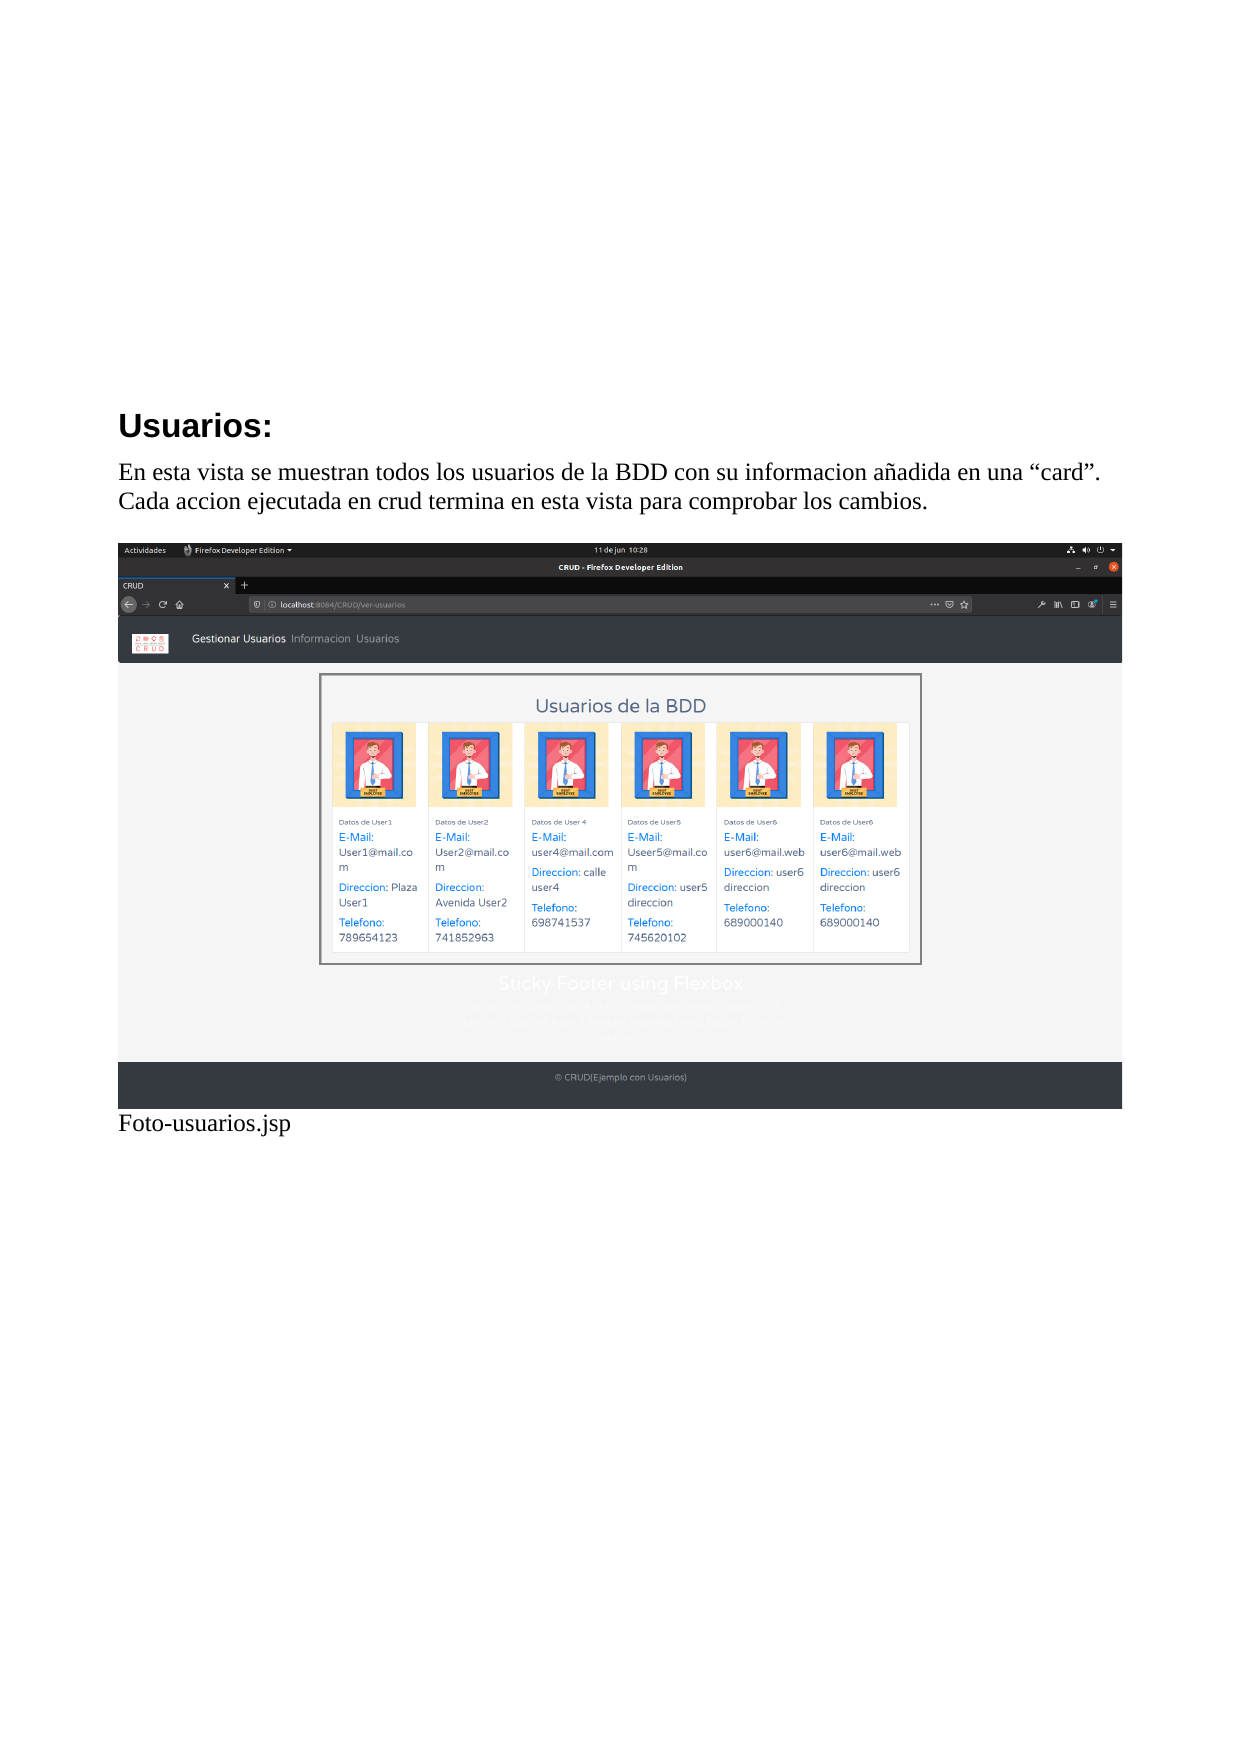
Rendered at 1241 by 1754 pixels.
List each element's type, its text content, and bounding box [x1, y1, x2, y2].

text Foto-usuarios.jsp [118, 1109, 1122, 1137]
text En esta vista se muestran todos los usuarios de la BDD con su informacion añadida en una “card”. [118, 457, 1122, 486]
picture [118, 543, 1123, 1109]
subtitle Usuarios: [118, 406, 1122, 445]
text Cada accion ejecutada en crud termina en esta vista para comprobar los cambios. [118, 486, 1122, 515]
